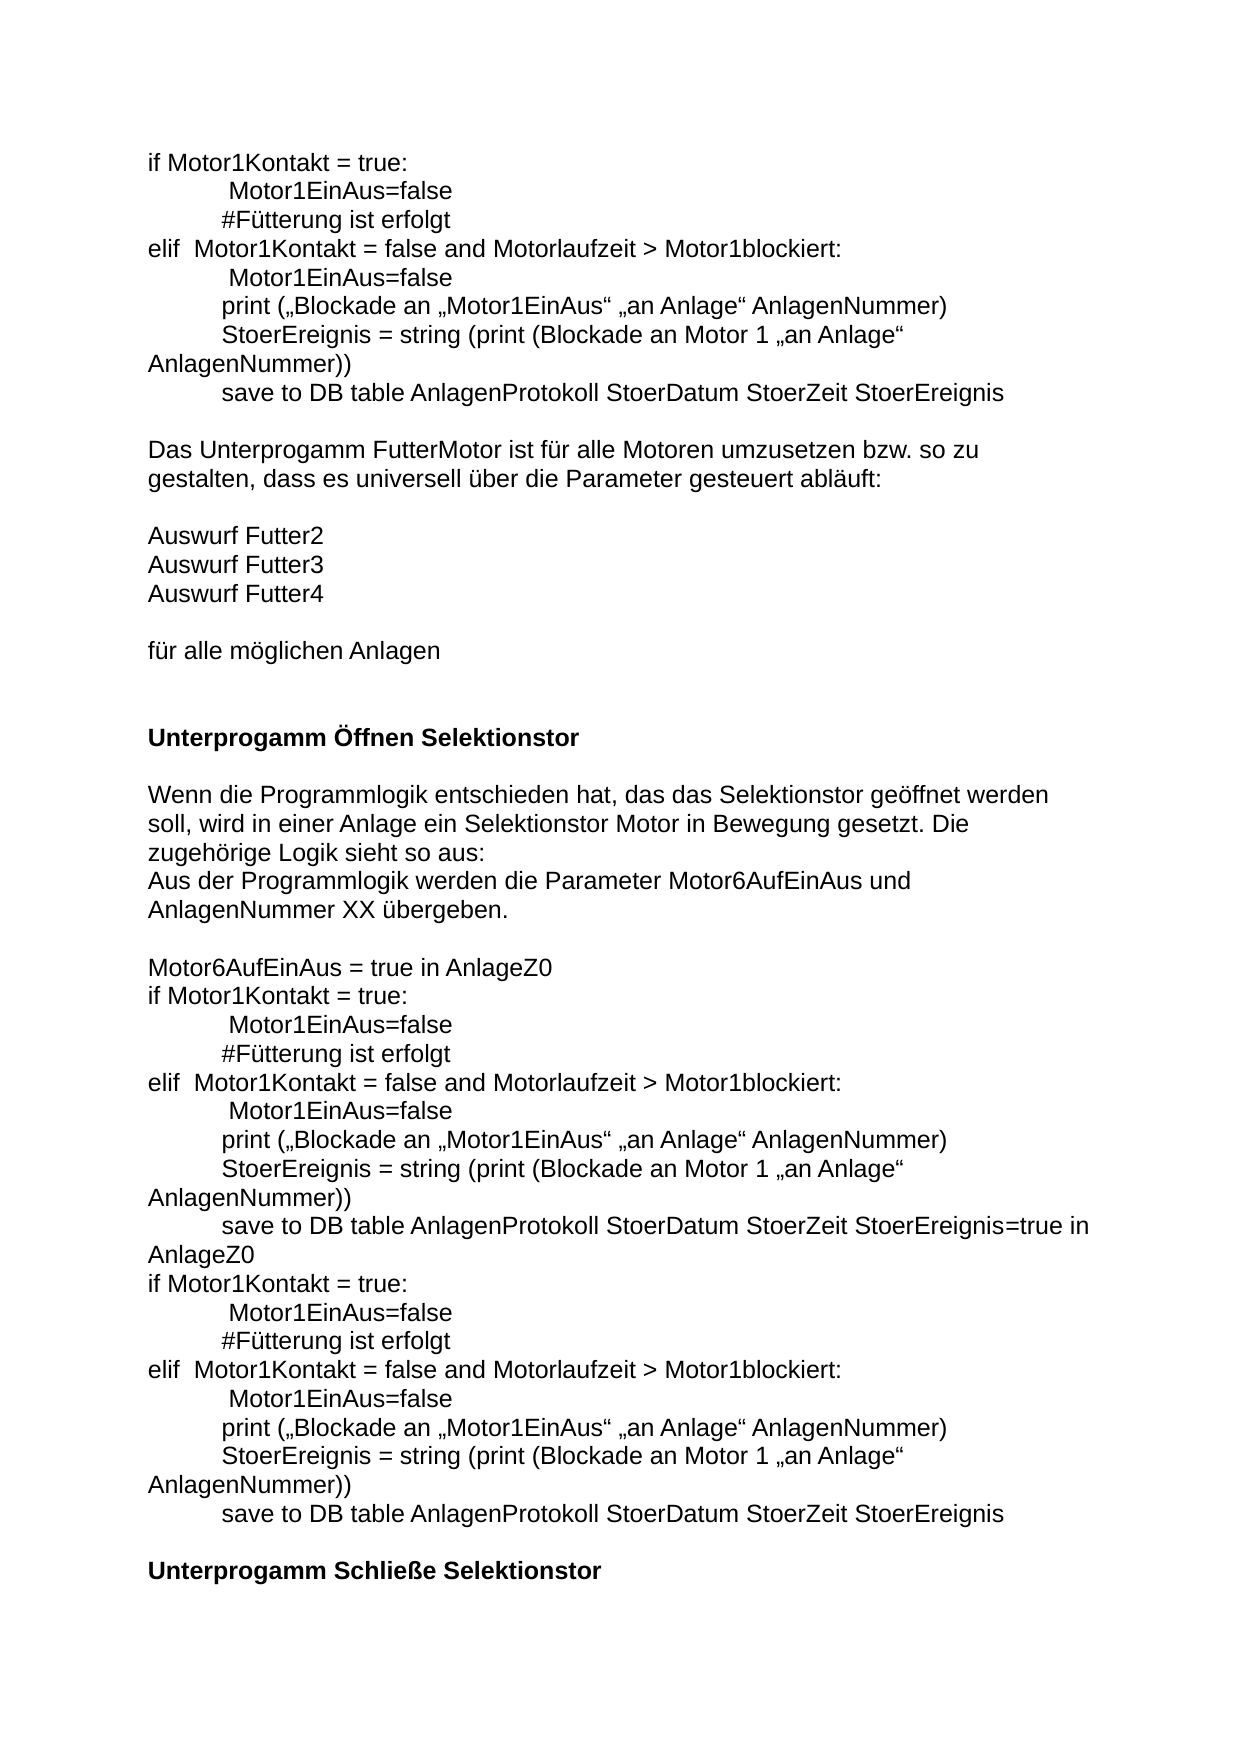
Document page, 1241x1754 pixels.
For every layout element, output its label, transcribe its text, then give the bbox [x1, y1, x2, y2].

text save to DB table AnlagenProtokoll StoerDatum StoerZeit StoerEreignis [148, 1499, 1093, 1528]
text if Motor1Kontakt = true: [148, 981, 1093, 1010]
text #Fütterung ist erfolgt [148, 205, 1093, 234]
text Motor6AufEinAus = true in AnlageZ0 [148, 953, 1093, 981]
text Motor1EinAus=false [148, 263, 1093, 291]
text Das Unterprogamm FutterMotor ist für alle Motoren umzusetzen bzw. so zu gestalten, dass es universell über die Parameter gesteuert abläuft: [148, 435, 1093, 493]
text Auswurf Futter4 [148, 579, 1093, 608]
text Auswurf Futter3 [148, 550, 1093, 579]
text #Fütterung ist erfolgt [148, 1326, 1093, 1355]
text StoerEreignis = string (print (Blockade an Motor 1 „an Anlage“ AnlagenNummer)) [148, 1154, 1093, 1211]
text Motor1EinAus=false [148, 1096, 1093, 1125]
text Motor1EinAus=false [148, 1010, 1093, 1039]
text Aus der Programmlogik werden die Parameter Motor6AufEinAus und AnlagenNummer XX übergeben. [148, 866, 1093, 924]
text Motor1EinAus=false [148, 1384, 1093, 1413]
text save to DB table AnlagenProtokoll StoerDatum StoerZeit StoerEreignis=true in AnlageZ0 [148, 1211, 1093, 1269]
text print („Blockade an „Motor1EinAus“ „an Anlage“ AnlagenNummer) [148, 291, 1093, 320]
text StoerEreignis = string (print (Blockade an Motor 1 „an Anlage“ AnlagenNummer)) [148, 1441, 1093, 1499]
text Unterprogamm Schließe Selektionstor [148, 1556, 1093, 1585]
text Unterprogamm Öffnen Selektionstor [148, 723, 1093, 751]
text elif Motor1Kontakt = false and Motorlaufzeit > Motor1blockiert: [148, 1355, 1093, 1384]
text elif Motor1Kontakt = false and Motorlaufzeit > Motor1blockiert: [148, 234, 1093, 263]
text print („Blockade an „Motor1EinAus“ „an Anlage“ AnlagenNummer) [148, 1413, 1093, 1441]
text if Motor1Kontakt = true: [148, 1269, 1093, 1298]
text Auswurf Futter2 [148, 521, 1093, 550]
text Wenn die Programmlogik entschieden hat, das das Selektionstor geöffnet werden soll, wird in einer Anlage ein Selektionstor Motor in Bewegung gesetzt. Die zugehörige Logik sieht so aus: [148, 780, 1093, 866]
text print („Blockade an „Motor1EinAus“ „an Anlage“ AnlagenNummer) [148, 1125, 1093, 1154]
text save to DB table AnlagenProtokoll StoerDatum StoerZeit StoerEreignis [148, 378, 1093, 406]
text Motor1EinAus=false [148, 1298, 1093, 1326]
text StoerEreignis = string (print (Blockade an Motor 1 „an Anlage“ AnlagenNummer)) [148, 320, 1093, 378]
text Motor1EinAus=false [148, 176, 1093, 205]
text elif Motor1Kontakt = false and Motorlaufzeit > Motor1blockiert: [148, 1068, 1093, 1096]
text #Fütterung ist erfolgt [148, 1039, 1093, 1068]
text für alle möglichen Anlagen [148, 636, 1093, 665]
text if Motor1Kontakt = true: [148, 148, 1093, 176]
